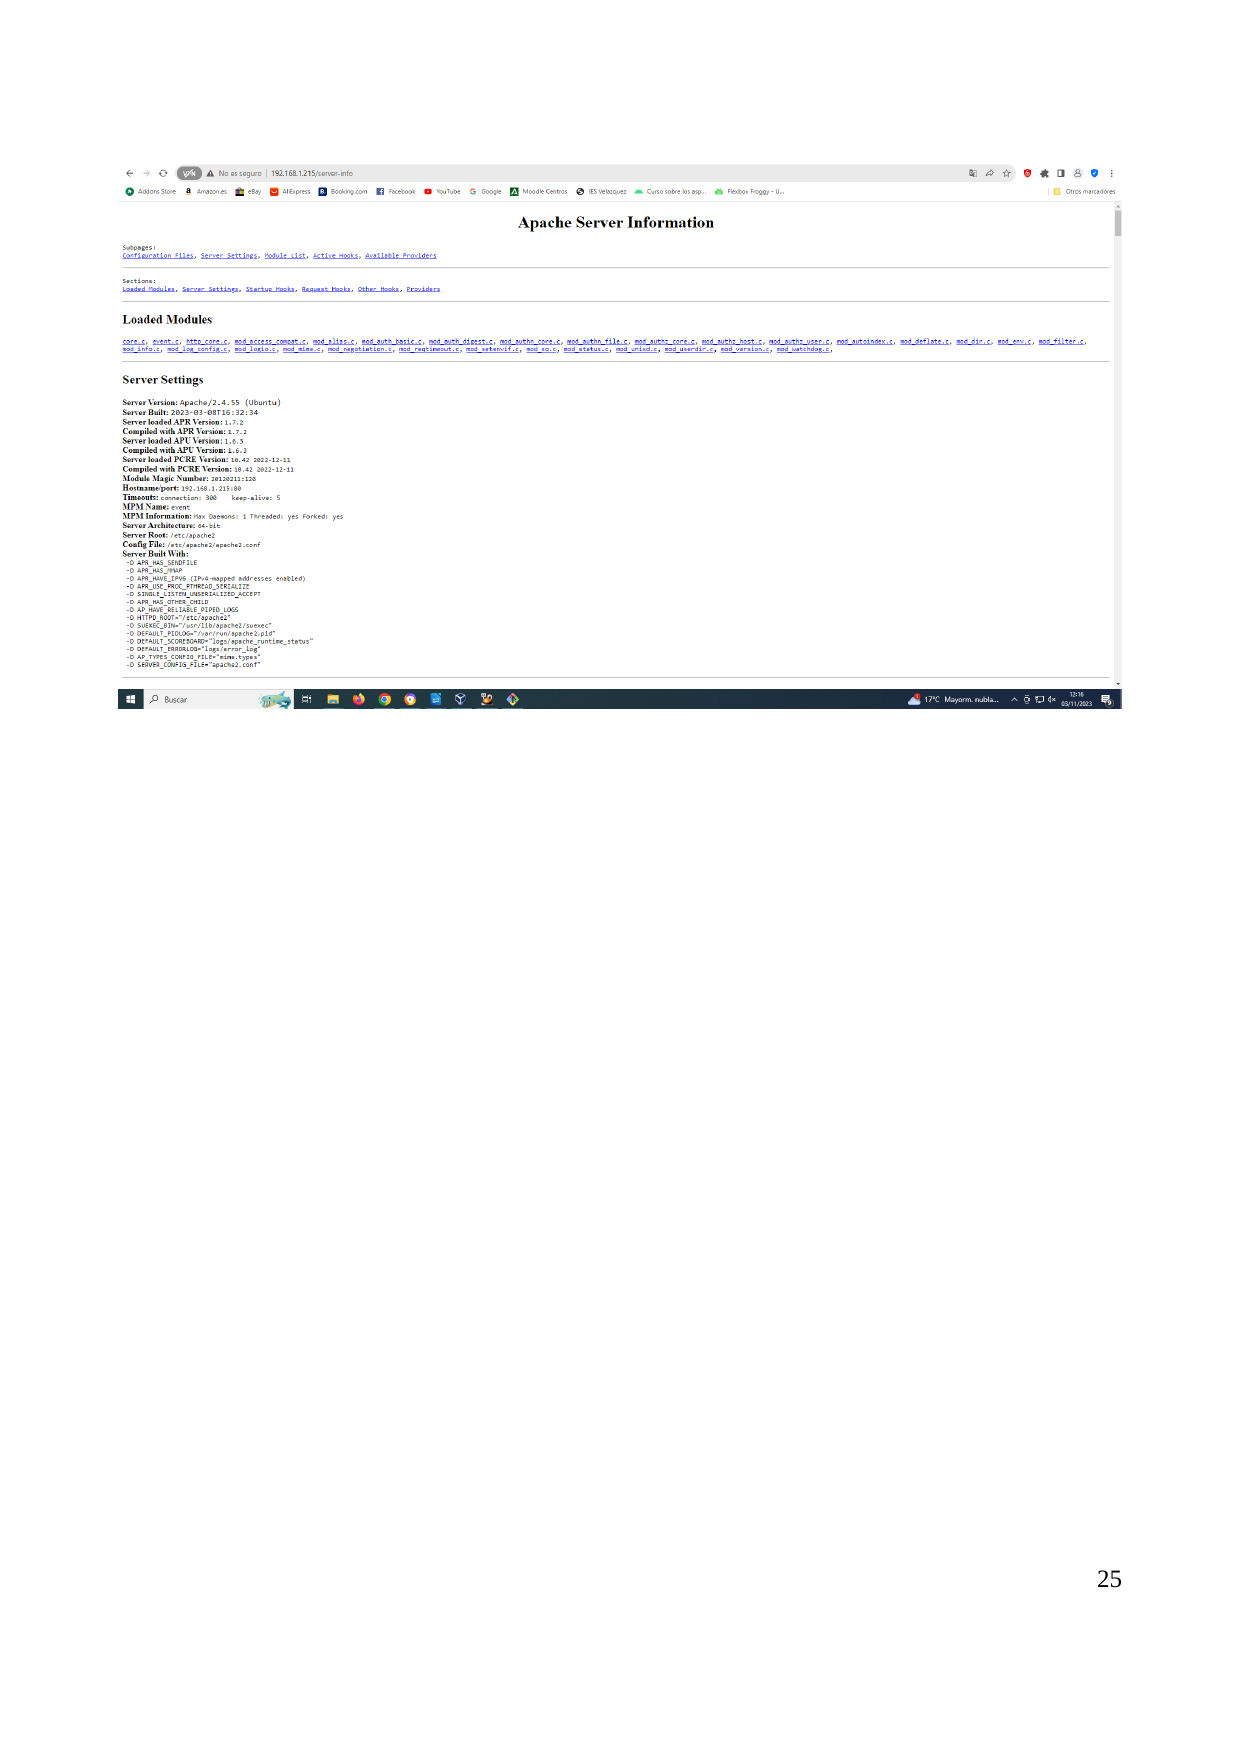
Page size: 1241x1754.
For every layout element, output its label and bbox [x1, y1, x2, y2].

picture [118, 162, 1122, 709]
